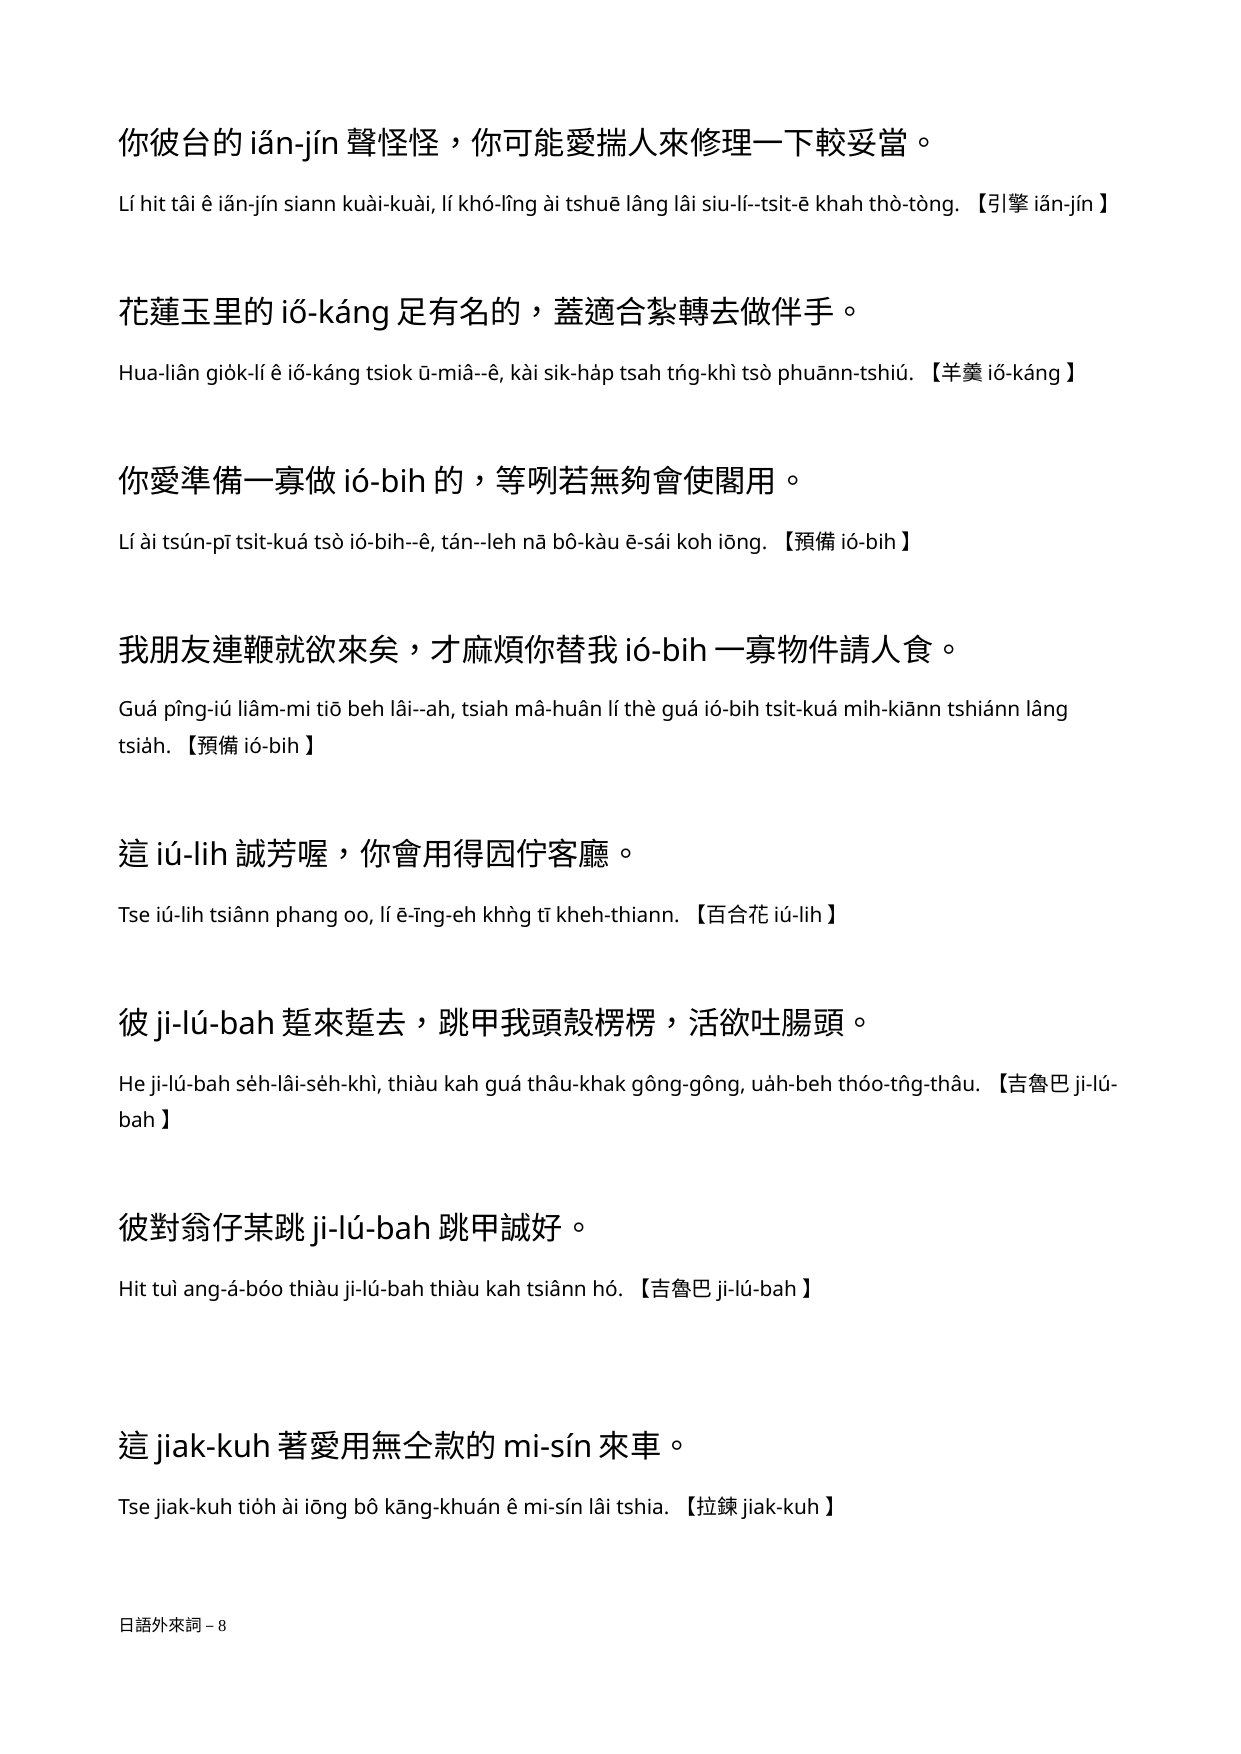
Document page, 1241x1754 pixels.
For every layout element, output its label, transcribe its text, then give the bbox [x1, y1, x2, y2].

text Tse jiak-kuh tio̍h ài iōng bô kāng-khuán ê mi-sín lâi tshia. 【拉鍊 jiak-kuh 】 [118, 1491, 1122, 1521]
text 花蓮玉里的iő-káng足有名的，蓋適合紮轉去做伴手。 [118, 287, 1122, 333]
text Tse iú-lih tsiânn phang oo, lí ē-īng-eh khǹg tī kheh-thiann. 【百合花 iú-lih 】 [118, 898, 1122, 928]
text Hua-liân gio̍k-lí ê iő-káng tsiok ū-miâ--ê, kài sik-ha̍p tsah tńg-khì tsò phuānn-tshiú. 【羊羹 iő-káng 】 [118, 356, 1122, 387]
text Lí ài tsún-pī tsi̍t-kuá tsò ió-bih--ê, tán--leh nā bô-kàu ē-sái koh iōng. 【預備 ió-bih 】 [118, 525, 1122, 556]
text 我朋友連鞭就欲來矣，才麻煩你替我ió-bih一寡物件請人食。 [118, 625, 1122, 671]
text 這iú-lih誠芳喔，你會用得囥佇客廳。 [118, 829, 1122, 874]
text Hit tuì ang-á-bóo thiàu ji-lú-bah thiàu kah tsiânn hó. 【吉魯巴 ji-lú-bah 】 [118, 1272, 1122, 1303]
text 彼對翁仔某跳ji-lú-bah跳甲誠好。 [118, 1203, 1122, 1249]
text 你彼台的ia̋n-jín聲怪怪，你可能愛揣人來修理一下較妥當。 [118, 118, 1122, 163]
text 你愛準備一寡做ió-bih的，等咧若無夠會使閣用。 [118, 456, 1122, 502]
text 這jiak-kuh著愛用無仝款的mi-sín來車。 [118, 1421, 1122, 1467]
text 彼ji-lú-bah踅來踅去，跳甲我頭殼楞楞，活欲吐腸頭。 [118, 998, 1122, 1043]
text Lí hit tâi ê ia̋n-jín siann kuài-kuài, lí khó-lîng ài tshuē lâng lâi siu-lí--tsi̍t-ē khah thò-tòng. 【引擎 ia̋n-jín 】 [118, 187, 1122, 217]
text Guá pîng-iú liâm-mi tiō beh lâi--ah, tsiah mâ-huân lí thè guá ió-bih tsi̍t-kuá mi̍h-kiānn tshiánn lâng tsia̍h. 【預備 ió-bih 】 [118, 694, 1122, 759]
text He ji-lú-bah se̍h-lâi-se̍h-khì, thiàu kah guá thâu-khak gông-gông, ua̍h-beh thóo-tn̂g-thâu. 【吉魯巴 ji-lú-bah 】 [118, 1067, 1122, 1134]
